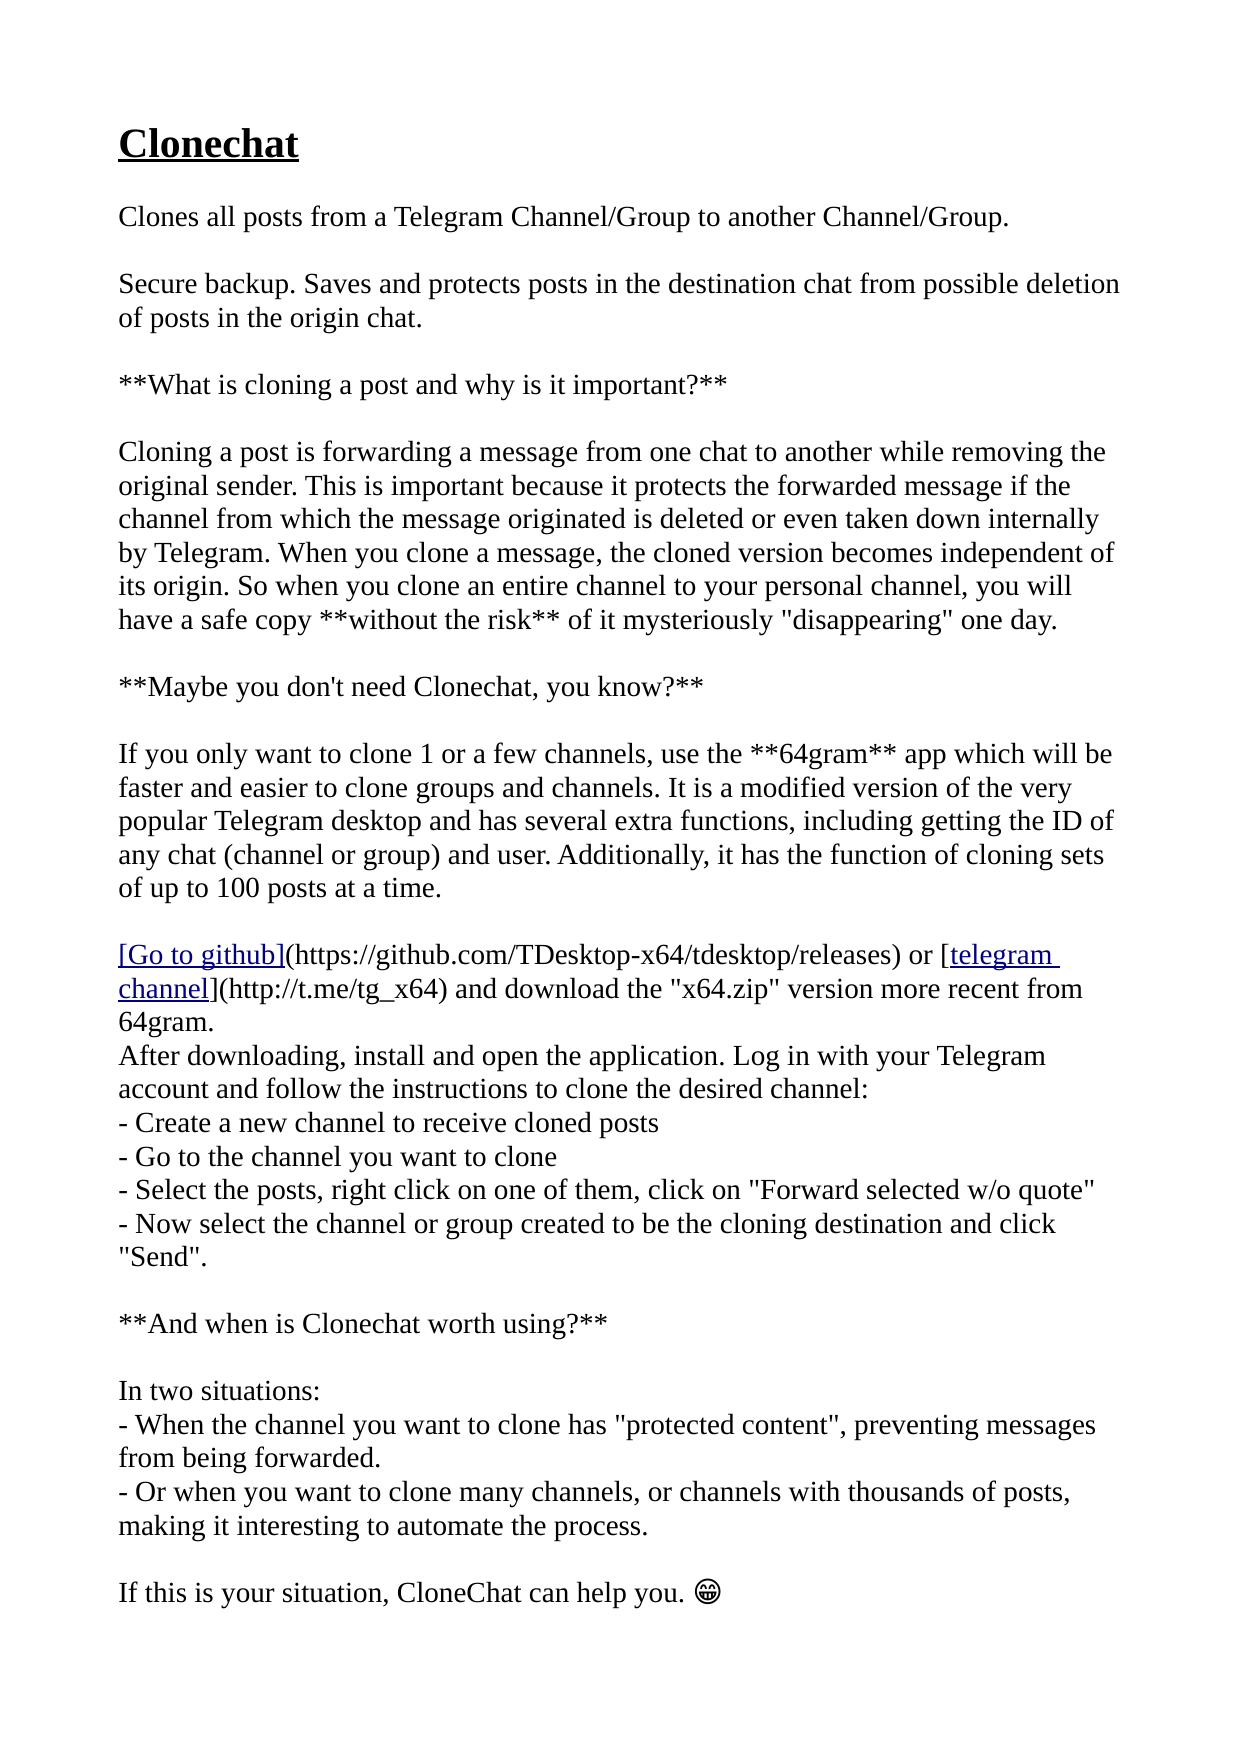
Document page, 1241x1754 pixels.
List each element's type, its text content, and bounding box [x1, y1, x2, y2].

text - When the channel you want to clone has "protected content", preventing messages from being forwarded. [118, 1407, 1122, 1474]
text **What is cloning a post and why is it important?** [118, 367, 1122, 401]
text - Select the posts, right click on one of them, click on "Forward selected w/o quote" [118, 1172, 1122, 1206]
text **And when is Clonechat worth using?** [118, 1306, 1122, 1340]
text - Now select the channel or group created to be the cloning destination and click "Send". [118, 1206, 1122, 1273]
text [Go to github](https://github.com/TDesktop-x64/tdesktop/releases) or [telegram channel](http://t.me/tg_x64) and download the "x64.zip" version more recent from 64gram. [118, 937, 1122, 1038]
text - Go to the channel you want to clone [118, 1139, 1122, 1172]
text - Create a new channel to receive cloned posts [118, 1105, 1122, 1139]
text If you only want to clone 1 or a few channels, use the **64gram** app which will be faster and easier to clone groups and channels. It is a modified version of the very popular Telegram desktop and has several extra functions, including getting the ID of any chat (channel or group) and user. Additionally, it has the function of cloning sets of up to 100 posts at a time. [118, 736, 1122, 904]
text In two situations: [118, 1373, 1122, 1407]
text Secure backup. Saves and protects posts in the destination chat from possible deletion of posts in the origin chat. [118, 267, 1122, 334]
text Cloning a post is forwarding a message from one chat to another while removing the original sender. This is important because it protects the forwarded message if the channel from which the message originated is deleted or even taken down internally by Telegram. When you clone a message, the cloned version becomes independent of its origin. So when you clone an entire channel to your personal channel, you will have a safe copy **without the risk** of it mysteriously "disappearing" one day. [118, 434, 1122, 636]
text - Or when you want to clone many channels, or channels with thousands of posts, making it interesting to automate the process. [118, 1474, 1122, 1541]
text If this is your situation, CloneChat can help you. 😁 [118, 1575, 1122, 1608]
text Clonechat [118, 118, 1122, 166]
text Clones all posts from a Telegram Channel/Group to another Channel/Group. [118, 199, 1122, 233]
text After downloading, install and open the application. Log in with your Telegram account and follow the instructions to clone the desired channel: [118, 1038, 1122, 1105]
text **Maybe you don't need Clonechat, you know?** [118, 669, 1122, 703]
